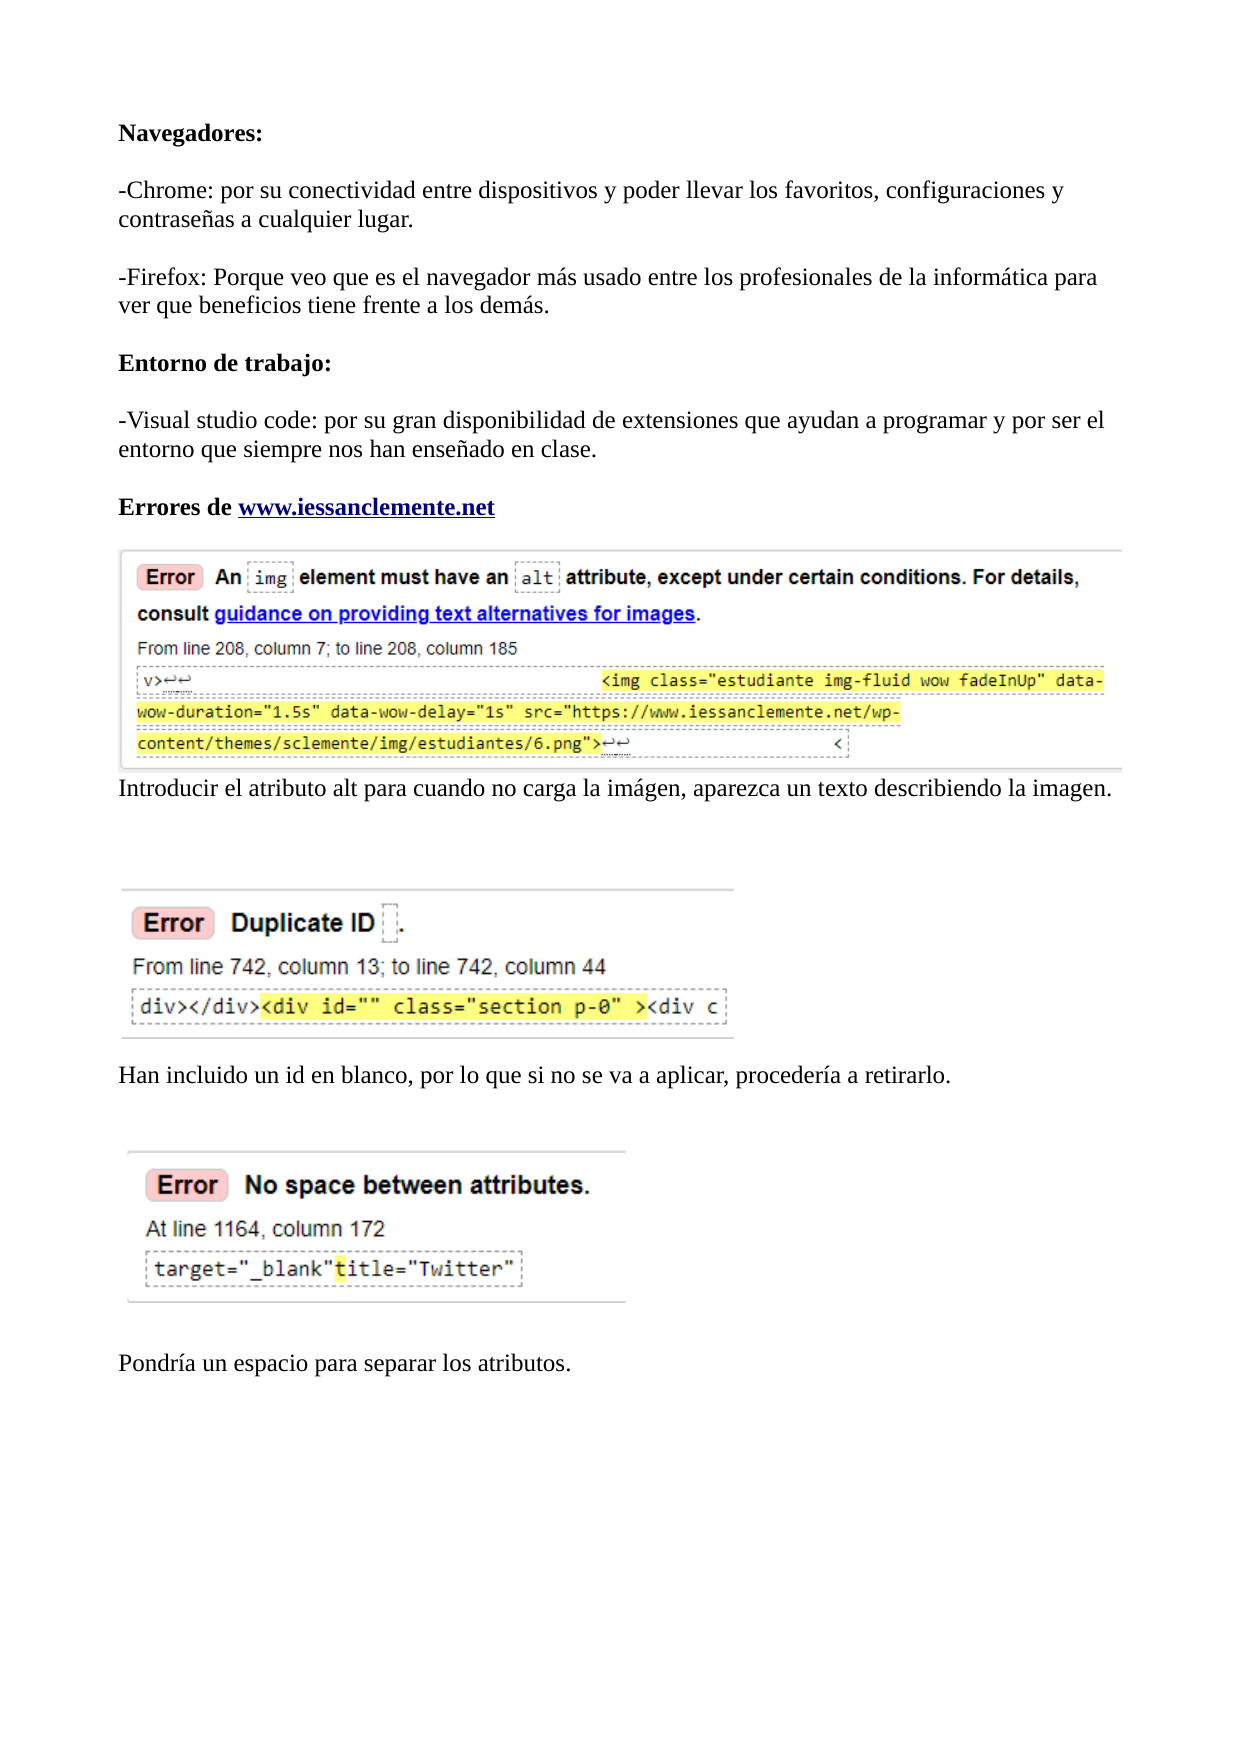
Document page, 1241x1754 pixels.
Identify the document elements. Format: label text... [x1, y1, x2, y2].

text Navegadores: [118, 118, 1122, 147]
picture [118, 549, 1123, 773]
text Han incluido un id en blanco, por lo que si no se va a aplicar, procedería a retirarlo. [118, 1060, 1122, 1089]
text Pondría un espacio para separar los atributos. [118, 1348, 1122, 1376]
text -Chrome: por su conectividad entre dispositivos y poder llevar los favoritos, configuraciones y contraseñas a cualquier lugar. [118, 176, 1122, 233]
picture [121, 888, 735, 1039]
text -Visual studio code: por su gran disponibilidad de extensiones que ayudan a programar y por ser el entorno que siempre nos han enseñado en clase. [118, 406, 1122, 463]
text Introducir el atributo alt para cuando no carga la imágen, aparezca un texto describiendo la imagen. [118, 773, 1122, 801]
text -Firefox: Porque veo que es el navegador más usado entre los profesionales de la informática para ver que beneficios tiene frente a los demás. [118, 262, 1122, 319]
text Entorno de trabajo: [118, 348, 1122, 377]
text Errores de www.iessanclemente.net [118, 492, 1122, 521]
picture [127, 1150, 626, 1303]
